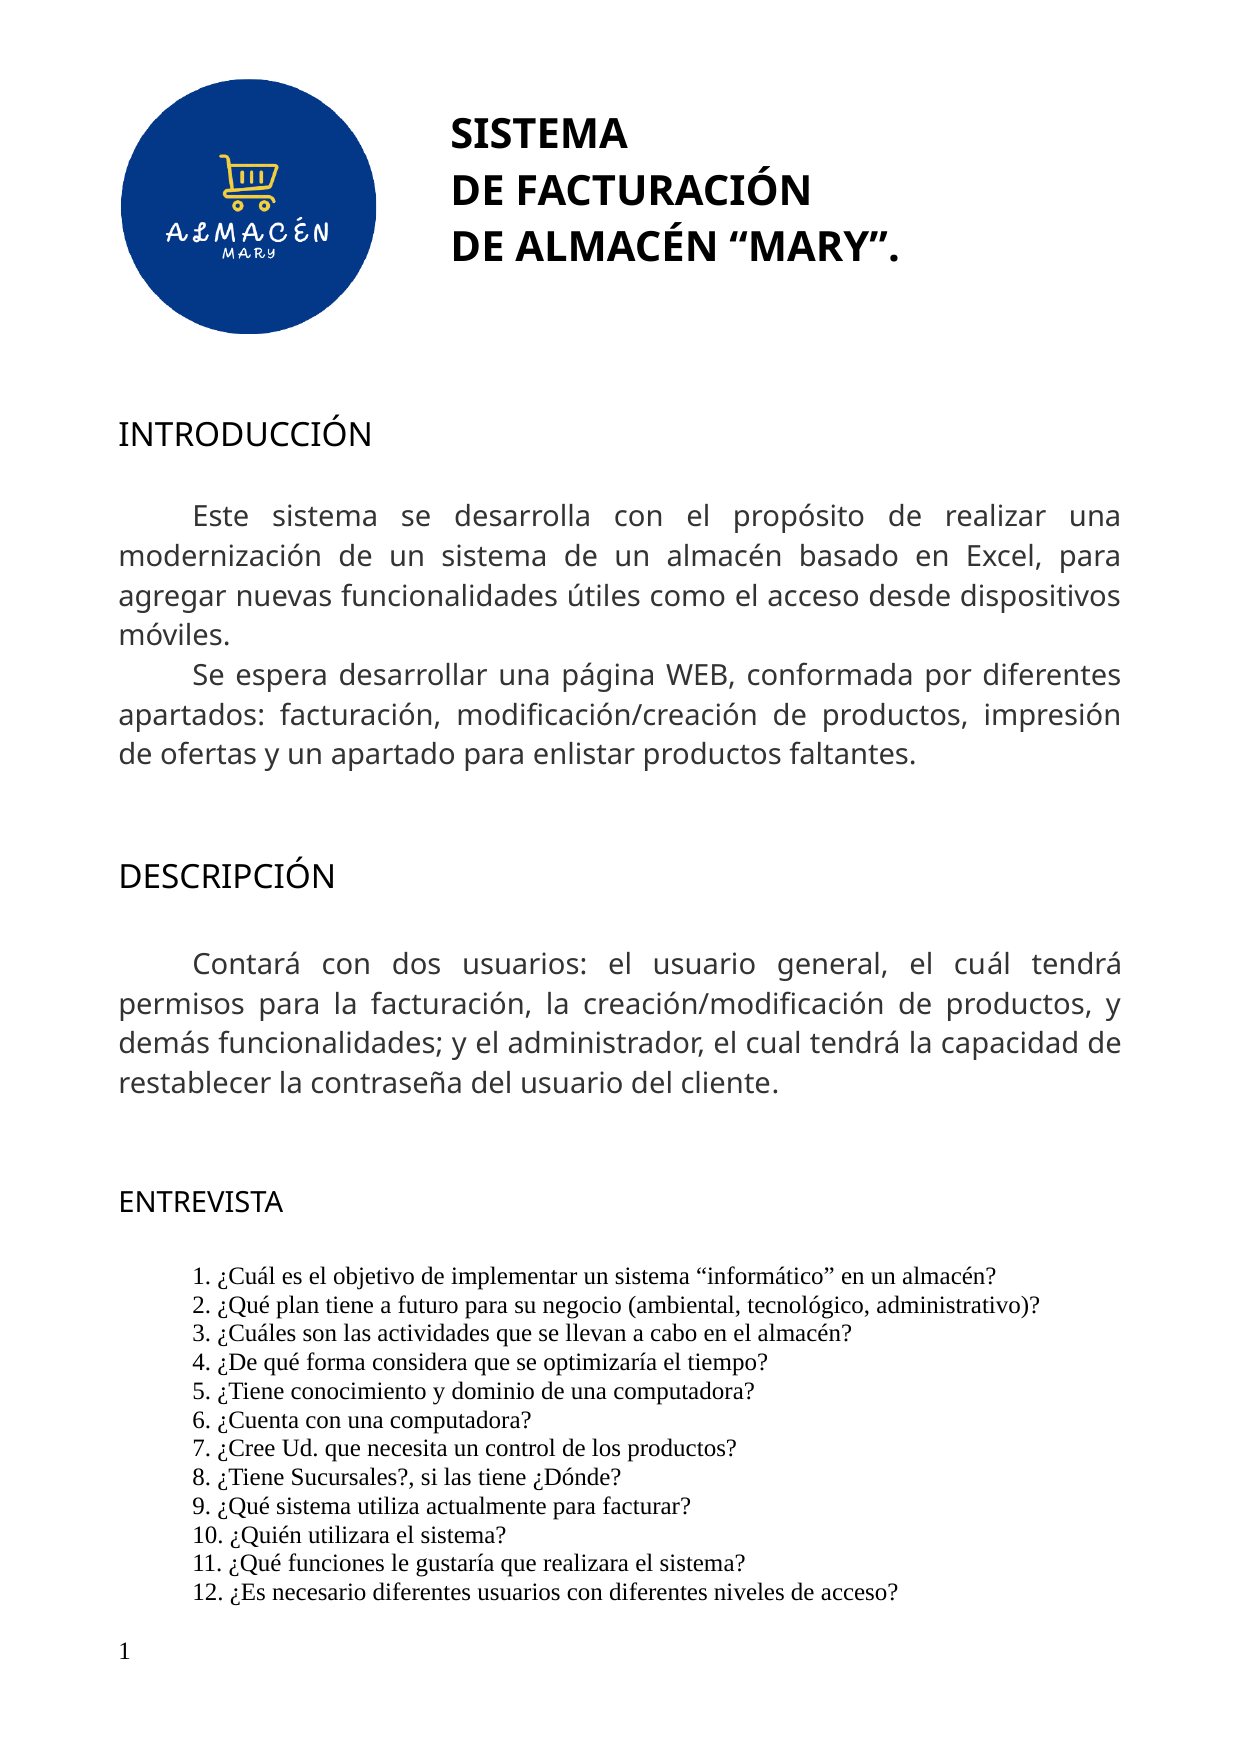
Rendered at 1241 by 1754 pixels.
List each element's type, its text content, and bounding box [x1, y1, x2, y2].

text 4. ¿De qué forma considera que se optimizaría el tiempo? [192, 1347, 1122, 1376]
text 11. ¿Qué funciones le gustaría que realizara el sistema? [192, 1548, 1122, 1577]
text 10. ¿Quién utilizara el sistema? [192, 1520, 1122, 1548]
text 6. ¿Cuenta con una computadora? [192, 1405, 1122, 1433]
text 7. ¿Cree Ud. que necesita un control de los productos? [192, 1433, 1122, 1462]
text 12. ¿Es necesario diferentes usuarios con diferentes niveles de acceso? [192, 1577, 1122, 1606]
text DESCRIPCIÓN [118, 853, 1122, 898]
text Este sistema se desarrolla con el propósito de realizar una modernización de un sistema de un almacén basado en Excel, para agregar nuevas funcionalidades útiles como el acceso desde dispositivos móviles. [118, 495, 1122, 654]
text DE ALMACÉN “MARY”. [377, 217, 1122, 274]
text INTRODUCCIÓN [118, 410, 1122, 456]
text 9. ¿Qué sistema utiliza actualmente para facturar? [192, 1491, 1122, 1520]
text SISTEMA [377, 104, 1122, 161]
text Contará con dos usuarios: el usuario general, el cuál tendrá permisos para la facturación, la creación/modificación de productos, y demás funcionalidades; y el administrador, el cual tendrá la capacidad de restablecer la contraseña del usuario del cliente. [118, 943, 1122, 1102]
text ENTREVISTA [118, 1182, 1122, 1221]
text 3. ¿Cuáles son las actividades que se llevan a cabo en el almacén? [192, 1318, 1122, 1347]
text 5. ¿Tiene conocimiento y dominio de una computadora? [192, 1376, 1122, 1405]
text Se espera desarrollar una página WEB, conformada por diferentes apartados: facturación, modificación/creación de productos, impresión de ofertas y un apartado para enlistar productos faltantes. [118, 654, 1122, 773]
text 2. ¿Qué plan tiene a futuro para su negocio (ambiental, tecnológico, administrativo)? [192, 1290, 1122, 1318]
text 8. ¿Tiene Sucursales?, si las tiene ¿Dónde? [192, 1462, 1122, 1491]
text DE FACTURACIÓN [377, 161, 1122, 217]
text 1. ¿Cuál es el objetivo de implementar un sistema “informático” en un almacén? [192, 1261, 1122, 1290]
